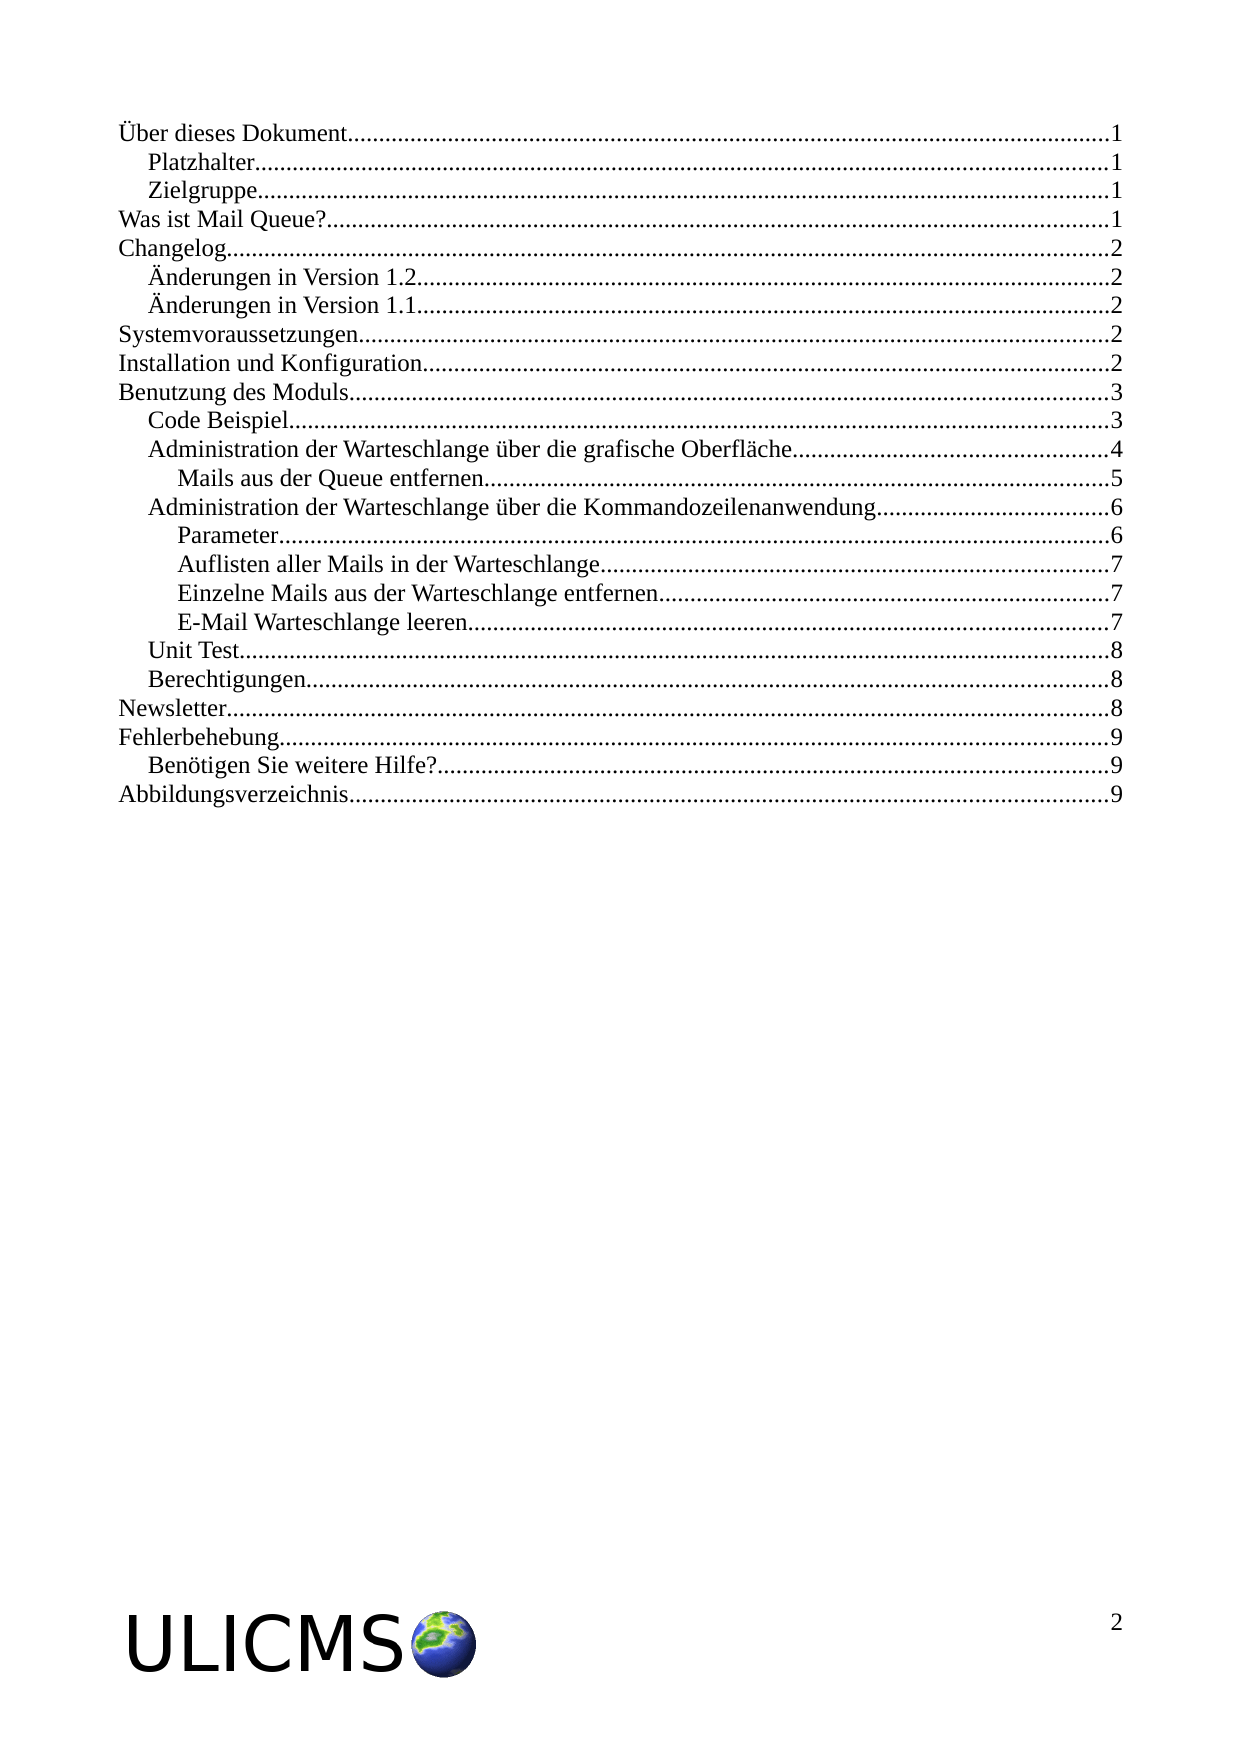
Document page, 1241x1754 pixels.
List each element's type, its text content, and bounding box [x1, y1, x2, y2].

text Installation und Konfiguration 2 [118, 348, 1123, 377]
text Was ist Mail Queue? 1 [118, 204, 1123, 233]
picture [118, 1607, 479, 1681]
text Benötigen Sie weitere Hilfe? 9 [148, 751, 1123, 779]
text Änderungen in Version 1.2 2 [148, 262, 1123, 291]
text Newsletter 8 [118, 693, 1123, 722]
text Unit Test 8 [148, 636, 1123, 664]
text Zielgruppe 1 [148, 176, 1123, 204]
text Changelog 2 [118, 233, 1123, 262]
text Abbildungsverzeichnis 9 [118, 779, 1123, 808]
text Platzhalter 1 [148, 147, 1123, 176]
text Mails aus der Queue entfernen 5 [177, 463, 1123, 492]
text Benutzung des Moduls 3 [118, 377, 1123, 406]
text Über dieses Dokument 1 [118, 118, 1123, 147]
text Fehlerbehebung 9 [118, 722, 1123, 751]
text Berechtigungen 8 [148, 664, 1123, 693]
text Systemvoraussetzungen 2 [118, 319, 1123, 348]
text Administration der Warteschlange über die grafische Oberfläche 4 [148, 434, 1123, 463]
text E-Mail Warteschlange leeren 7 [177, 607, 1123, 636]
text Auflisten aller Mails in der Warteschlange 7 [177, 549, 1123, 578]
text Einzelne Mails aus der Warteschlange entfernen 7 [177, 578, 1123, 607]
text Code Beispiel 3 [148, 406, 1123, 434]
text Administration der Warteschlange über die Kommandozeilenanwendung 6 [148, 492, 1123, 521]
text Parameter 6 [177, 521, 1123, 549]
text Änderungen in Version 1.1 2 [148, 291, 1123, 319]
